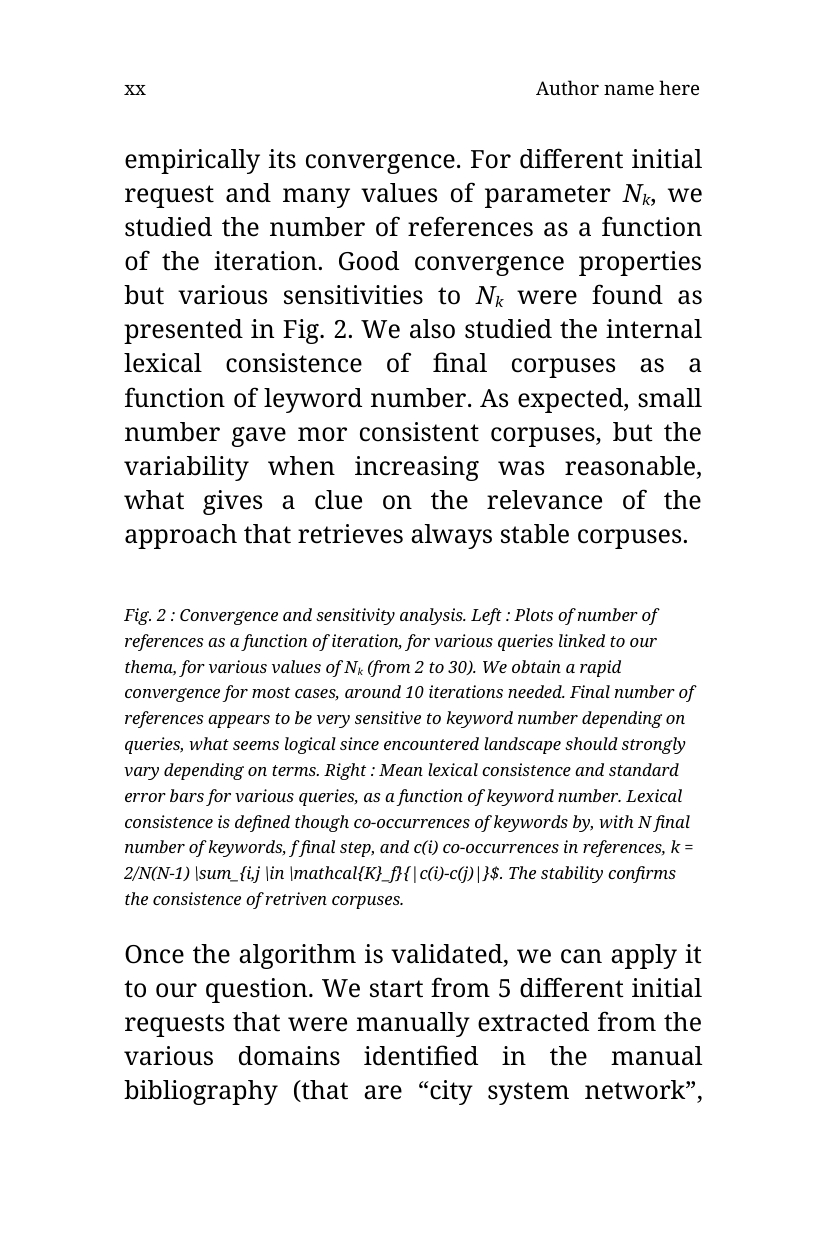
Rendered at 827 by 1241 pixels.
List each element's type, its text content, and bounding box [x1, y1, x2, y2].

text empirically its convergence. For different initial request and many values of parameter Nk, we studied the number of references as a function of the iteration. Good convergence properties but various sensitivities to Nk were found as presented in Fig. 2. We also studied the internal lexical consistence of final corpuses as a function of leyword number. As expected, small number gave mor consistent corpuses, but the variability when increasing was reasonable, what gives a clue on the relevance of the approach that retrieves always stable corpuses. [124, 142, 703, 551]
text Once the algorithm is validated, we can apply it to our question. We start from 5 different initial requests that were manually extracted from the various domains identified in the manual bibliography (that are “city system network”, [124, 936, 703, 1107]
text Fig. 2 : Convergence and sensitivity analysis. Left : Plots of number of references as a function of iteration, for various queries linked to our thema, for various values of Nk (from 2 to 30). We obtain a rapid convergence for most cases, around 10 iterations needed. Final number of references appears to be very sensitive to keyword number depending on queries, what seems logical since encountered landscape should strongly vary depending on terms. Right : Mean lexical consistence and standard error bars for various queries, as a function of keyword number. Lexical consistence is defined though co-occurrences of keywords by, with N final number of keywords, f final step, and c(i) co-occurrences in references, k = 2/N(N-1) \sum_{i,j \in \mathcal{K}_f}{|c(i)-c(j)|}$. The stability confirms the consistence of retriven corpuses. [124, 601, 703, 911]
